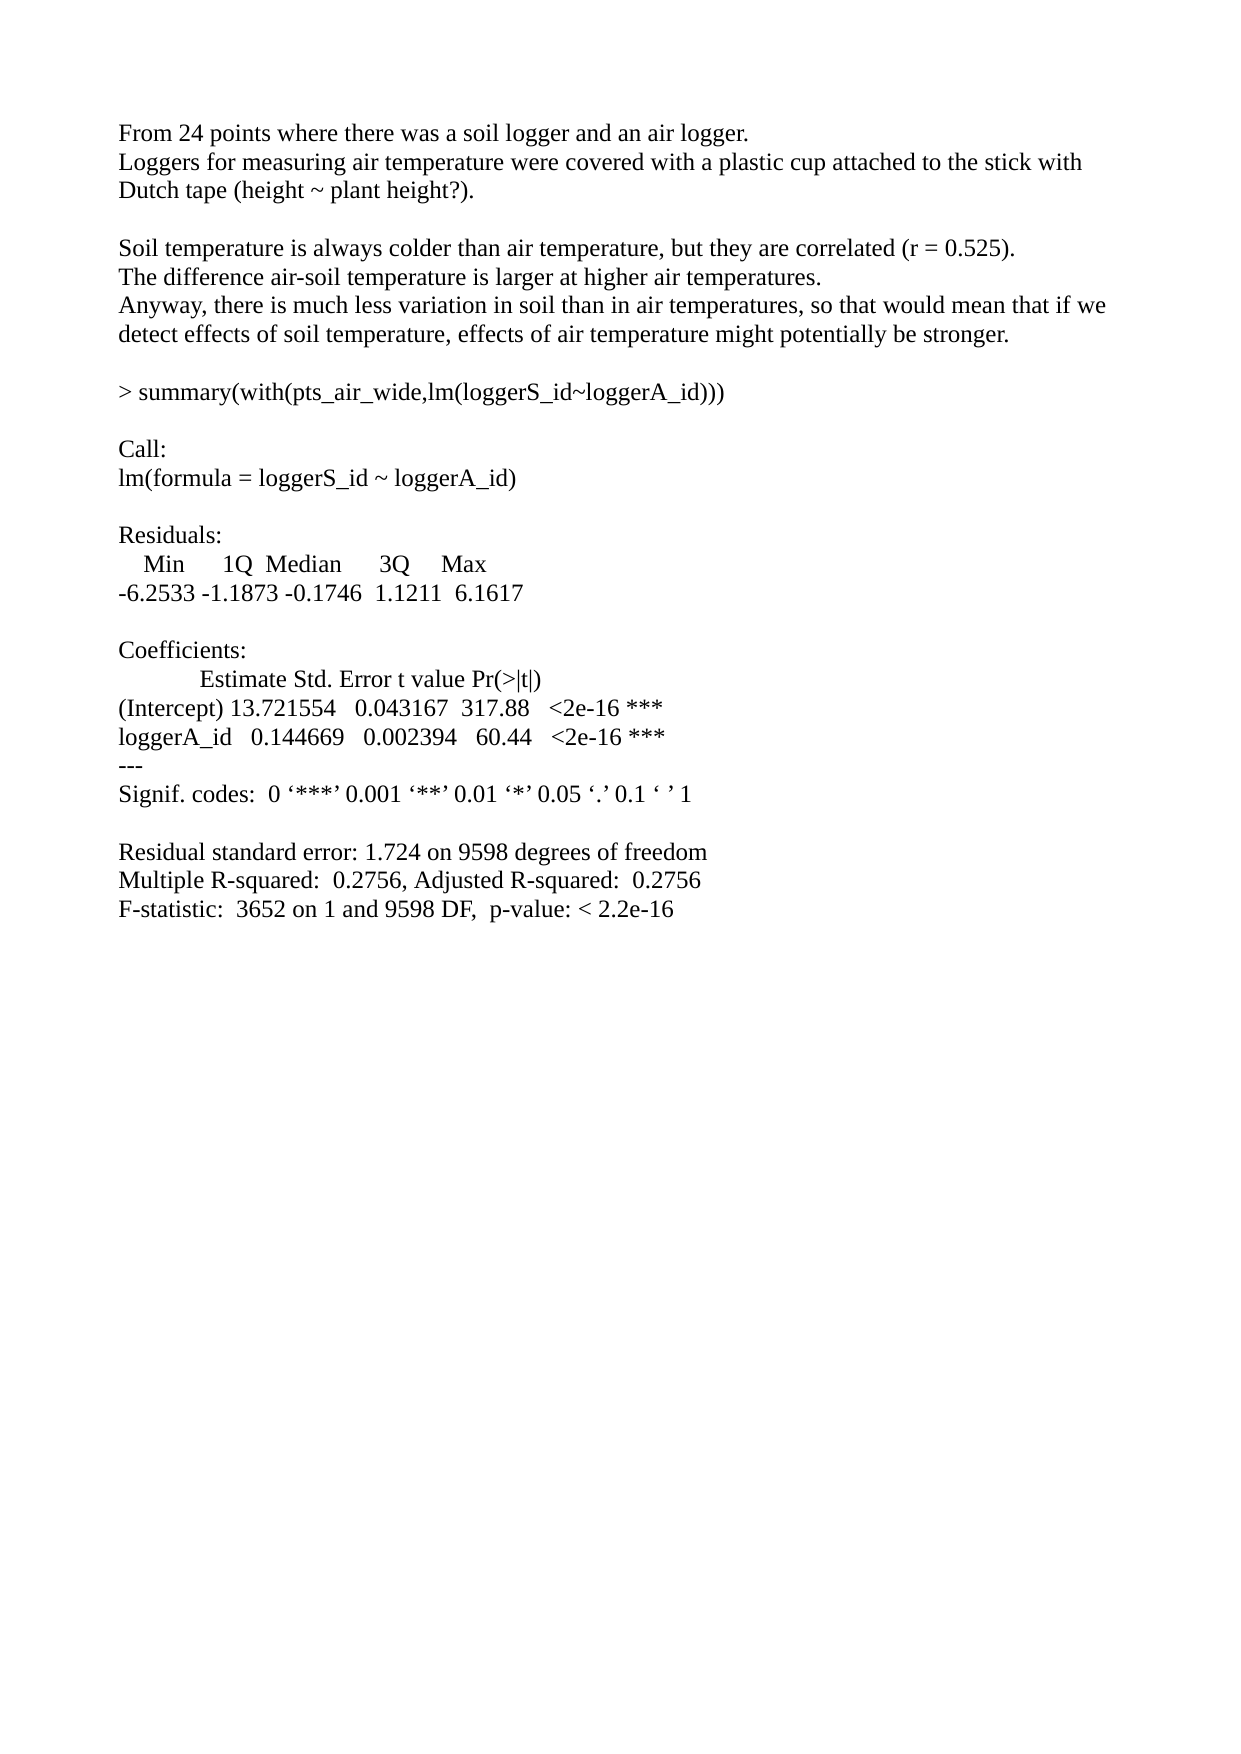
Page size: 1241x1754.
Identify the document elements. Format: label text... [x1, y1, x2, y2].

text Min 1Q Median 3Q Max [118, 549, 1122, 578]
text The difference air-soil temperature is larger at higher air temperatures. [118, 262, 1122, 291]
text Loggers for measuring air temperature were covered with a plastic cup attached to the stick with Dutch tape (height ~ plant height?). [118, 147, 1122, 204]
text > summary(with(pts_air_wide,lm(loggerS_id~loggerA_id))) [118, 377, 1122, 406]
text --- [118, 751, 1122, 779]
text -6.2533 -1.1873 -0.1746 1.1211 6.1617 [118, 578, 1122, 607]
text From 24 points where there was a soil logger and an air logger. [118, 118, 1122, 147]
text Anyway, there is much less variation in soil than in air temperatures, so that would mean that if we detect effects of soil temperature, effects of air temperature might potentially be stronger. [118, 291, 1122, 348]
text Multiple R-squared: 0.2756, Adjusted R-squared: 0.2756 [118, 866, 1122, 894]
text Residuals: [118, 521, 1122, 549]
text loggerA_id 0.144669 0.002394 60.44 <2e-16 *** [118, 722, 1122, 751]
text Soil temperature is always colder than air temperature, but they are correlated (r = 0.525). [118, 233, 1122, 262]
text Estimate Std. Error t value Pr(>|t|) [118, 664, 1122, 693]
text Coefficients: [118, 636, 1122, 664]
text F-statistic: 3652 on 1 and 9598 DF, p-value: < 2.2e-16 [118, 894, 1122, 923]
text (Intercept) 13.721554 0.043167 317.88 <2e-16 *** [118, 693, 1122, 722]
text Signif. codes: 0 ‘***’ 0.001 ‘**’ 0.01 ‘*’ 0.05 ‘.’ 0.1 ‘ ’ 1 [118, 779, 1122, 808]
text lm(formula = loggerS_id ~ loggerA_id) [118, 463, 1122, 492]
text Residual standard error: 1.724 on 9598 degrees of freedom [118, 837, 1122, 866]
text Call: [118, 434, 1122, 463]
